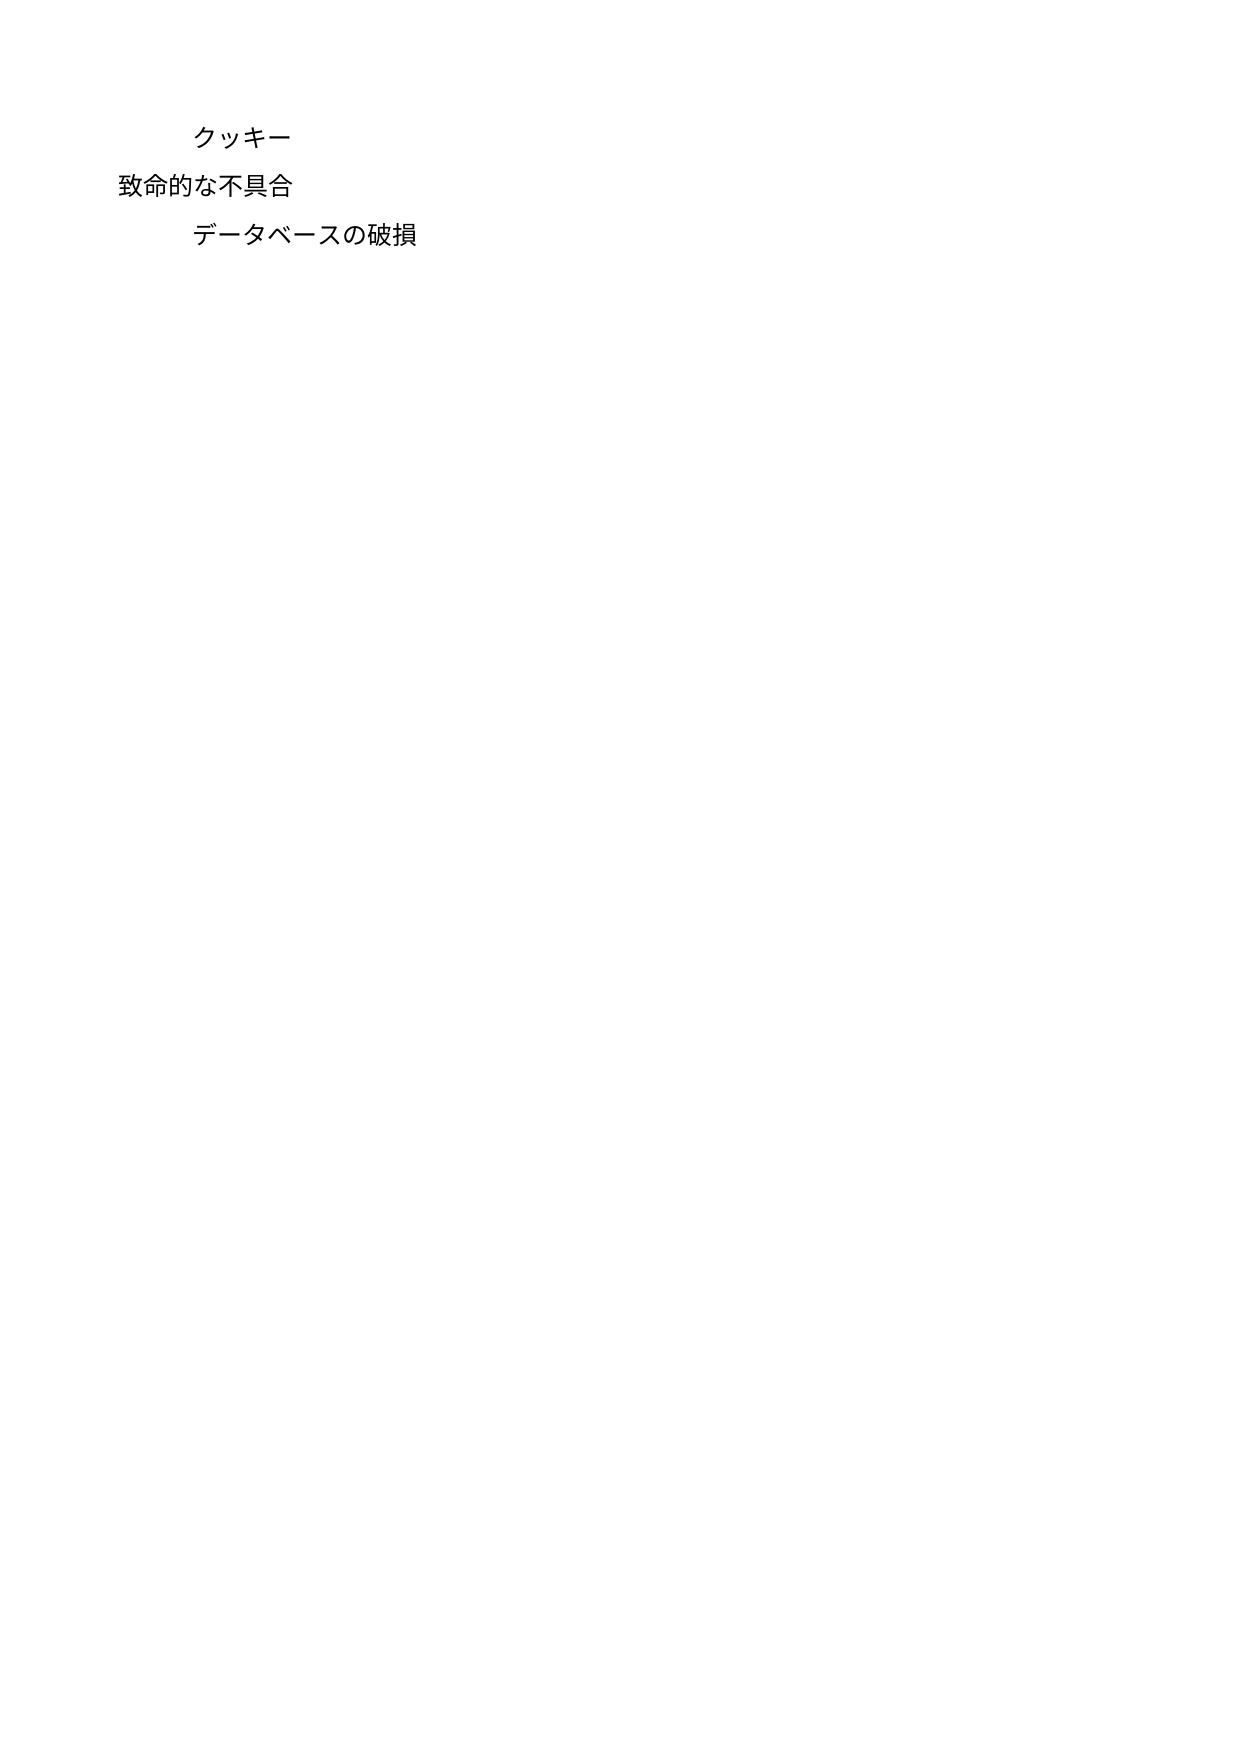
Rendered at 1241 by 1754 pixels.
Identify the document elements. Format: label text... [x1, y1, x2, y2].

text データベースの破損 [118, 216, 1122, 252]
text クッキー [118, 118, 1122, 154]
text 致命的な不具合 [118, 167, 1122, 203]
